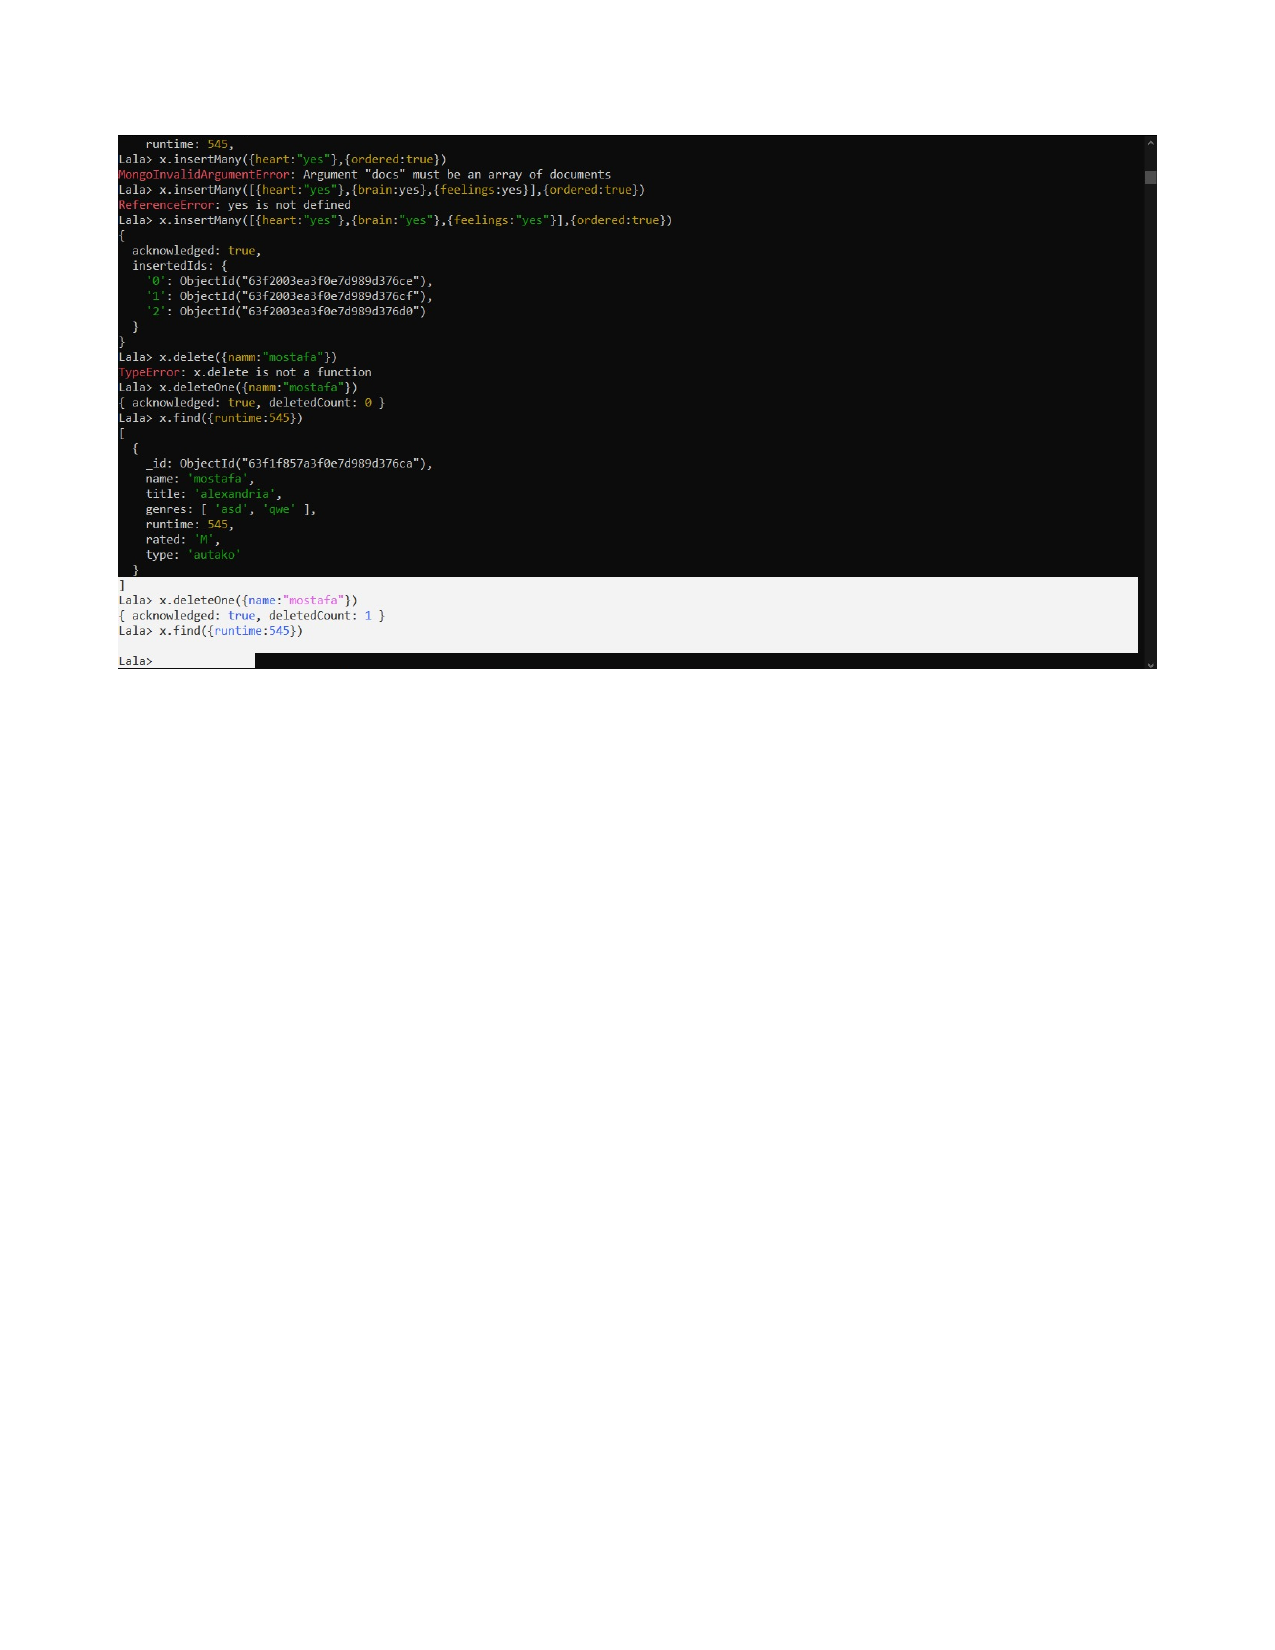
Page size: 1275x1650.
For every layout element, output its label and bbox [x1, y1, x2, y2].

picture [118, 135, 1157, 669]
